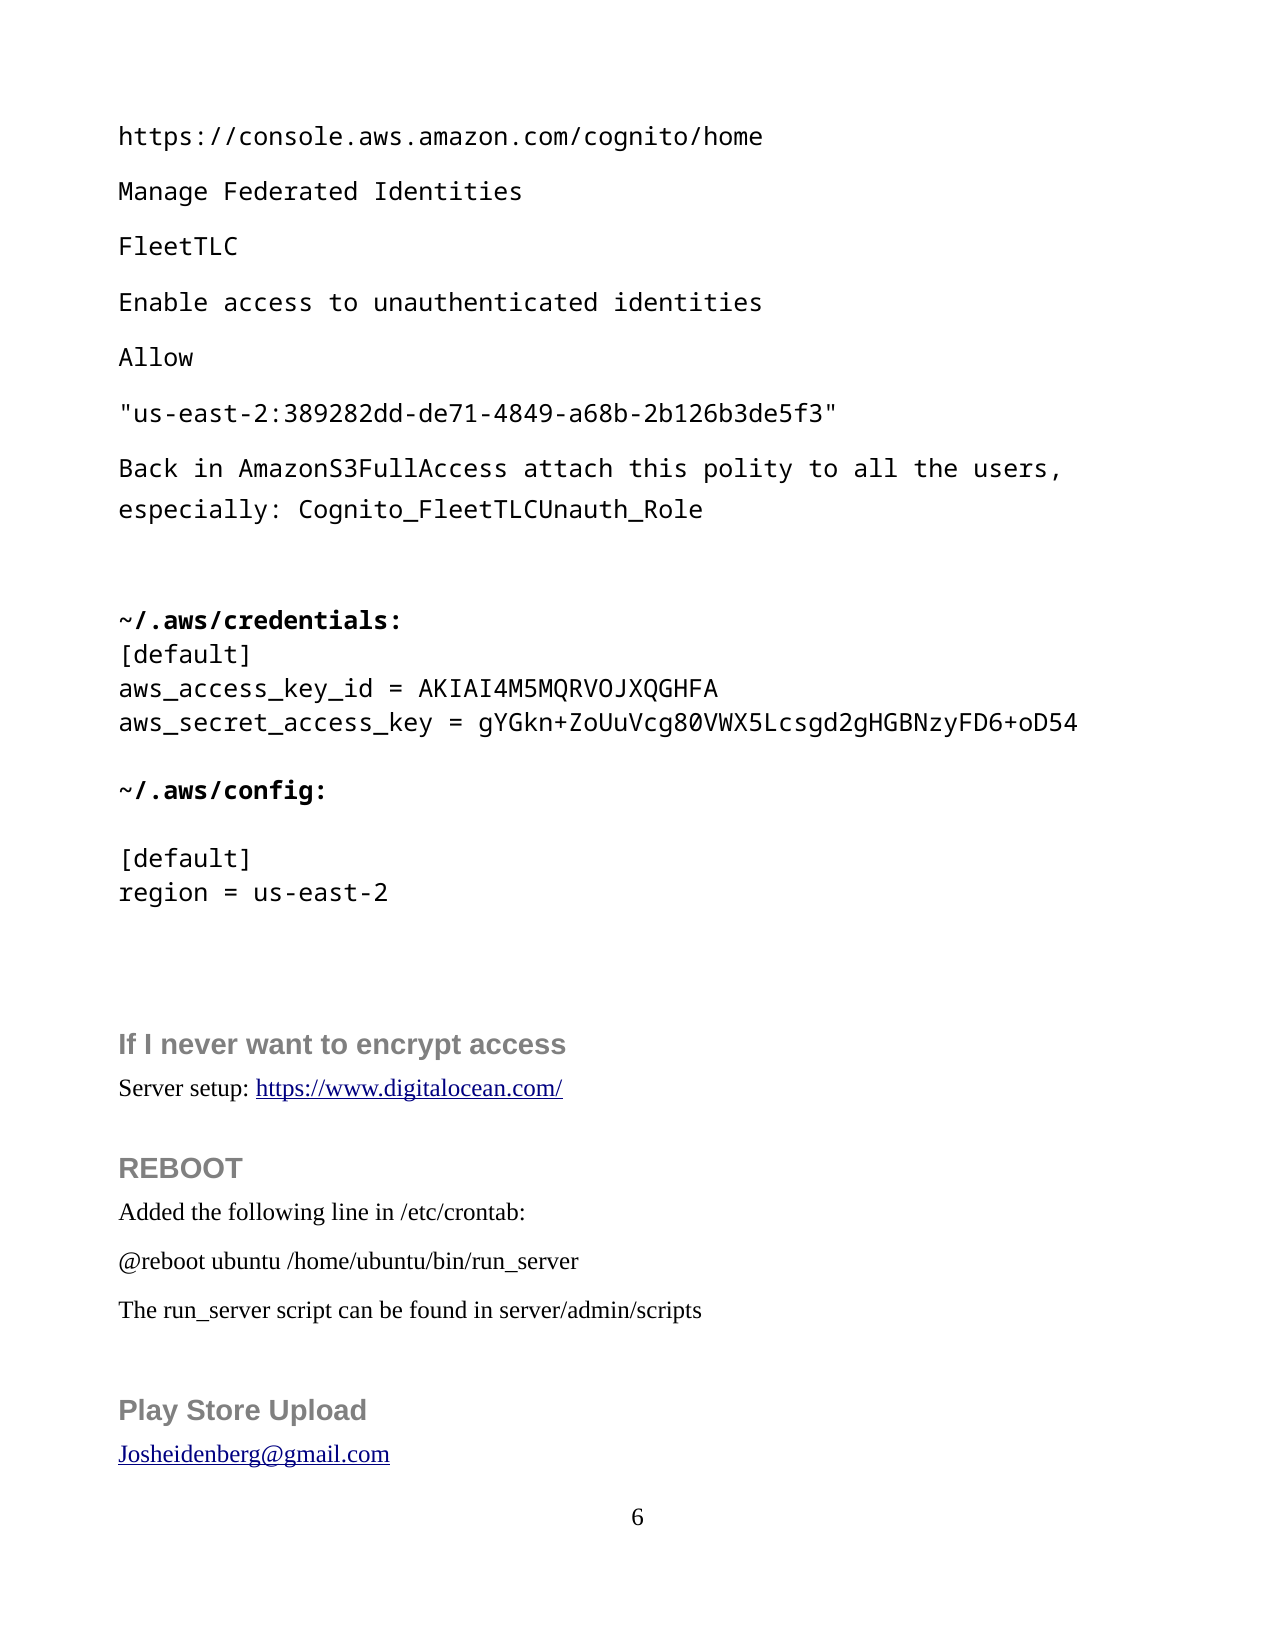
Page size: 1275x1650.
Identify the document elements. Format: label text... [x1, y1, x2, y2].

text ~/.aws/credentials: [118, 602, 1157, 636]
text [default] [118, 841, 1157, 875]
subtitle REBOOT [118, 1151, 1157, 1184]
text Server setup: https://www.digitalocean.com/ [118, 1073, 1157, 1102]
subtitle Play Store Upload [118, 1393, 1157, 1426]
text "us-east-2:389282dd-de71-4849-a68b-2b126b3de5f3" [118, 395, 1157, 429]
text Back in AmazonS3FullAccess attach this polity to all the users, especially: Cognito_FleetTLCUnauth_Role [118, 451, 1157, 526]
text The run_server script can be found in server/admin/scripts [118, 1295, 1157, 1323]
text @reboot ubuntu /home/ubuntu/bin/run_server [118, 1246, 1157, 1274]
subtitle If I never want to encrypt access [118, 1027, 1157, 1060]
text [default] [118, 636, 1157, 670]
text ~/.aws/config: [118, 773, 1157, 807]
text Allow [118, 340, 1157, 374]
text Manage Federated Identities [118, 173, 1157, 208]
text Added the following line in /etc/crontab: [118, 1197, 1157, 1225]
text Josheidenberg@gmail.com [118, 1439, 1157, 1468]
text FleetTLC [118, 229, 1157, 263]
text https://console.aws.amazon.com/cognito/home [118, 118, 1157, 152]
text aws_access_key_id = AKIAI4M5MQRVOJXQGHFA [118, 670, 1157, 704]
text aws_secret_access_key = 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 [118, 704, 1157, 738]
text region = us-east-2 [118, 875, 1157, 909]
text Enable access to unauthenticated identities [118, 284, 1157, 318]
